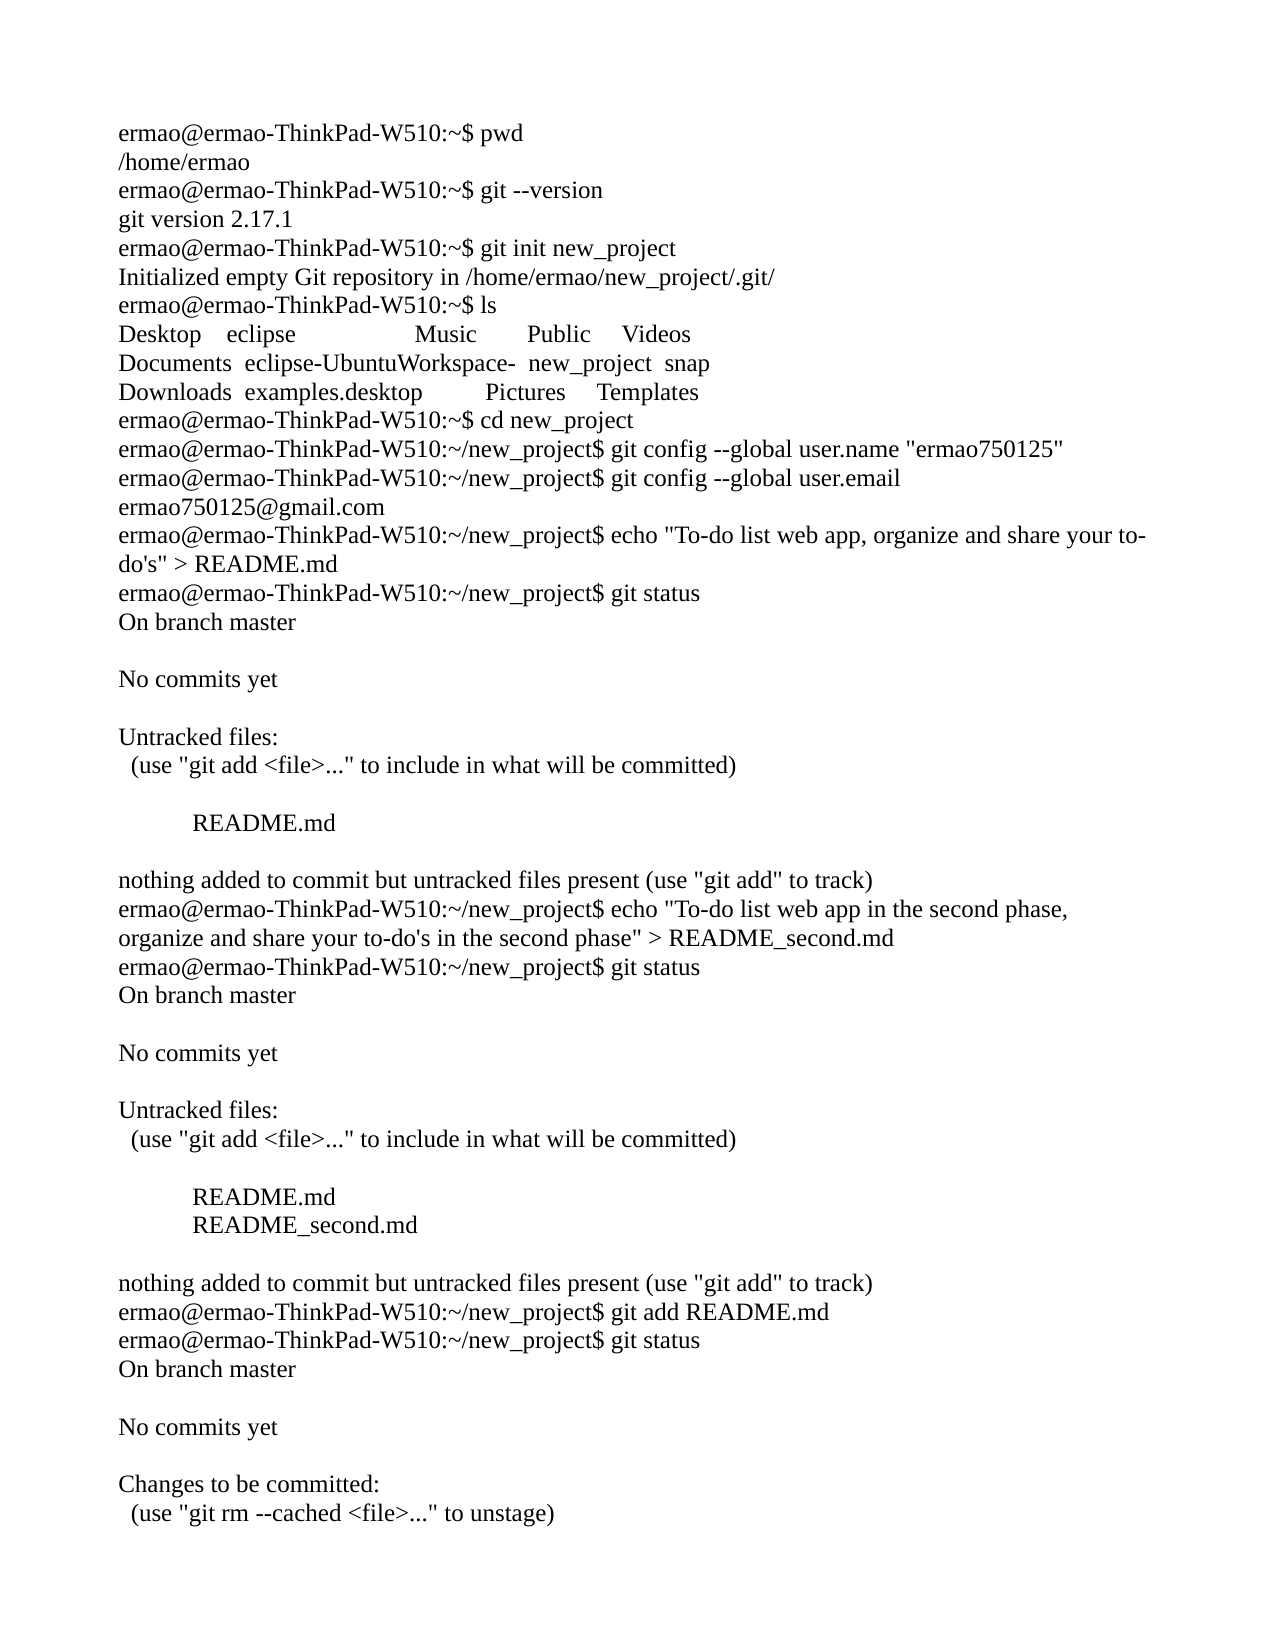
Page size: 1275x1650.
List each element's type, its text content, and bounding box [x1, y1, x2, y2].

text No commits yet [118, 664, 1157, 693]
text nothing added to commit but untracked files present (use "git add" to track) [118, 866, 1157, 894]
text Documents eclipse-UbuntuWorkspace- new_project snap [118, 348, 1157, 377]
text ermao@ermao-ThinkPad-W510:~/new_project$ git status [118, 578, 1157, 607]
text On branch master [118, 1354, 1157, 1383]
text ermao@ermao-ThinkPad-W510:~$ cd new_project [118, 406, 1157, 434]
text Desktop eclipse Music Public Videos [118, 319, 1157, 348]
text ermao@ermao-ThinkPad-W510:~/new_project$ git add README.md [118, 1297, 1157, 1326]
text Untracked files: [118, 1096, 1157, 1124]
text On branch master [118, 981, 1157, 1009]
text ermao@ermao-ThinkPad-W510:~/new_project$ git status [118, 1326, 1157, 1354]
text ermao@ermao-ThinkPad-W510:~/new_project$ echo "To-do list web app in the second phase, organize and share your to-do's in the second phase" > README_second.md [118, 894, 1157, 952]
text ermao@ermao-ThinkPad-W510:~$ ls [118, 291, 1157, 319]
text No commits yet [118, 1412, 1157, 1441]
text README.md [118, 1182, 1157, 1211]
text ermao@ermao-ThinkPad-W510:~$ pwd [118, 118, 1157, 147]
text Initialized empty Git repository in /home/ermao/new_project/.git/ [118, 262, 1157, 291]
text On branch master [118, 607, 1157, 636]
text ermao@ermao-ThinkPad-W510:~/new_project$ git config --global user.name "ermao750125" [118, 434, 1157, 463]
text ermao@ermao-ThinkPad-W510:~/new_project$ git config --global user.email ermao750125@gmail.com [118, 463, 1157, 521]
text Untracked files: [118, 722, 1157, 751]
text git version 2.17.1 [118, 204, 1157, 233]
text (use "git rm --cached <file>..." to unstage) [118, 1498, 1157, 1527]
text ermao@ermao-ThinkPad-W510:~$ git --version [118, 176, 1157, 204]
text Changes to be committed: [118, 1469, 1157, 1498]
text nothing added to commit but untracked files present (use "git add" to track) [118, 1268, 1157, 1297]
text ermao@ermao-ThinkPad-W510:~/new_project$ echo "To-do list web app, organize and share your to-do's" > README.md [118, 521, 1157, 578]
text README.md [118, 808, 1157, 837]
text (use "git add <file>..." to include in what will be committed) [118, 751, 1157, 779]
text ermao@ermao-ThinkPad-W510:~/new_project$ git status [118, 952, 1157, 981]
text (use "git add <file>..." to include in what will be committed) [118, 1124, 1157, 1153]
text /home/ermao [118, 147, 1157, 176]
text ermao@ermao-ThinkPad-W510:~$ git init new_project [118, 233, 1157, 262]
text Downloads examples.desktop Pictures Templates [118, 377, 1157, 406]
text README_second.md [118, 1211, 1157, 1239]
text No commits yet [118, 1038, 1157, 1067]
